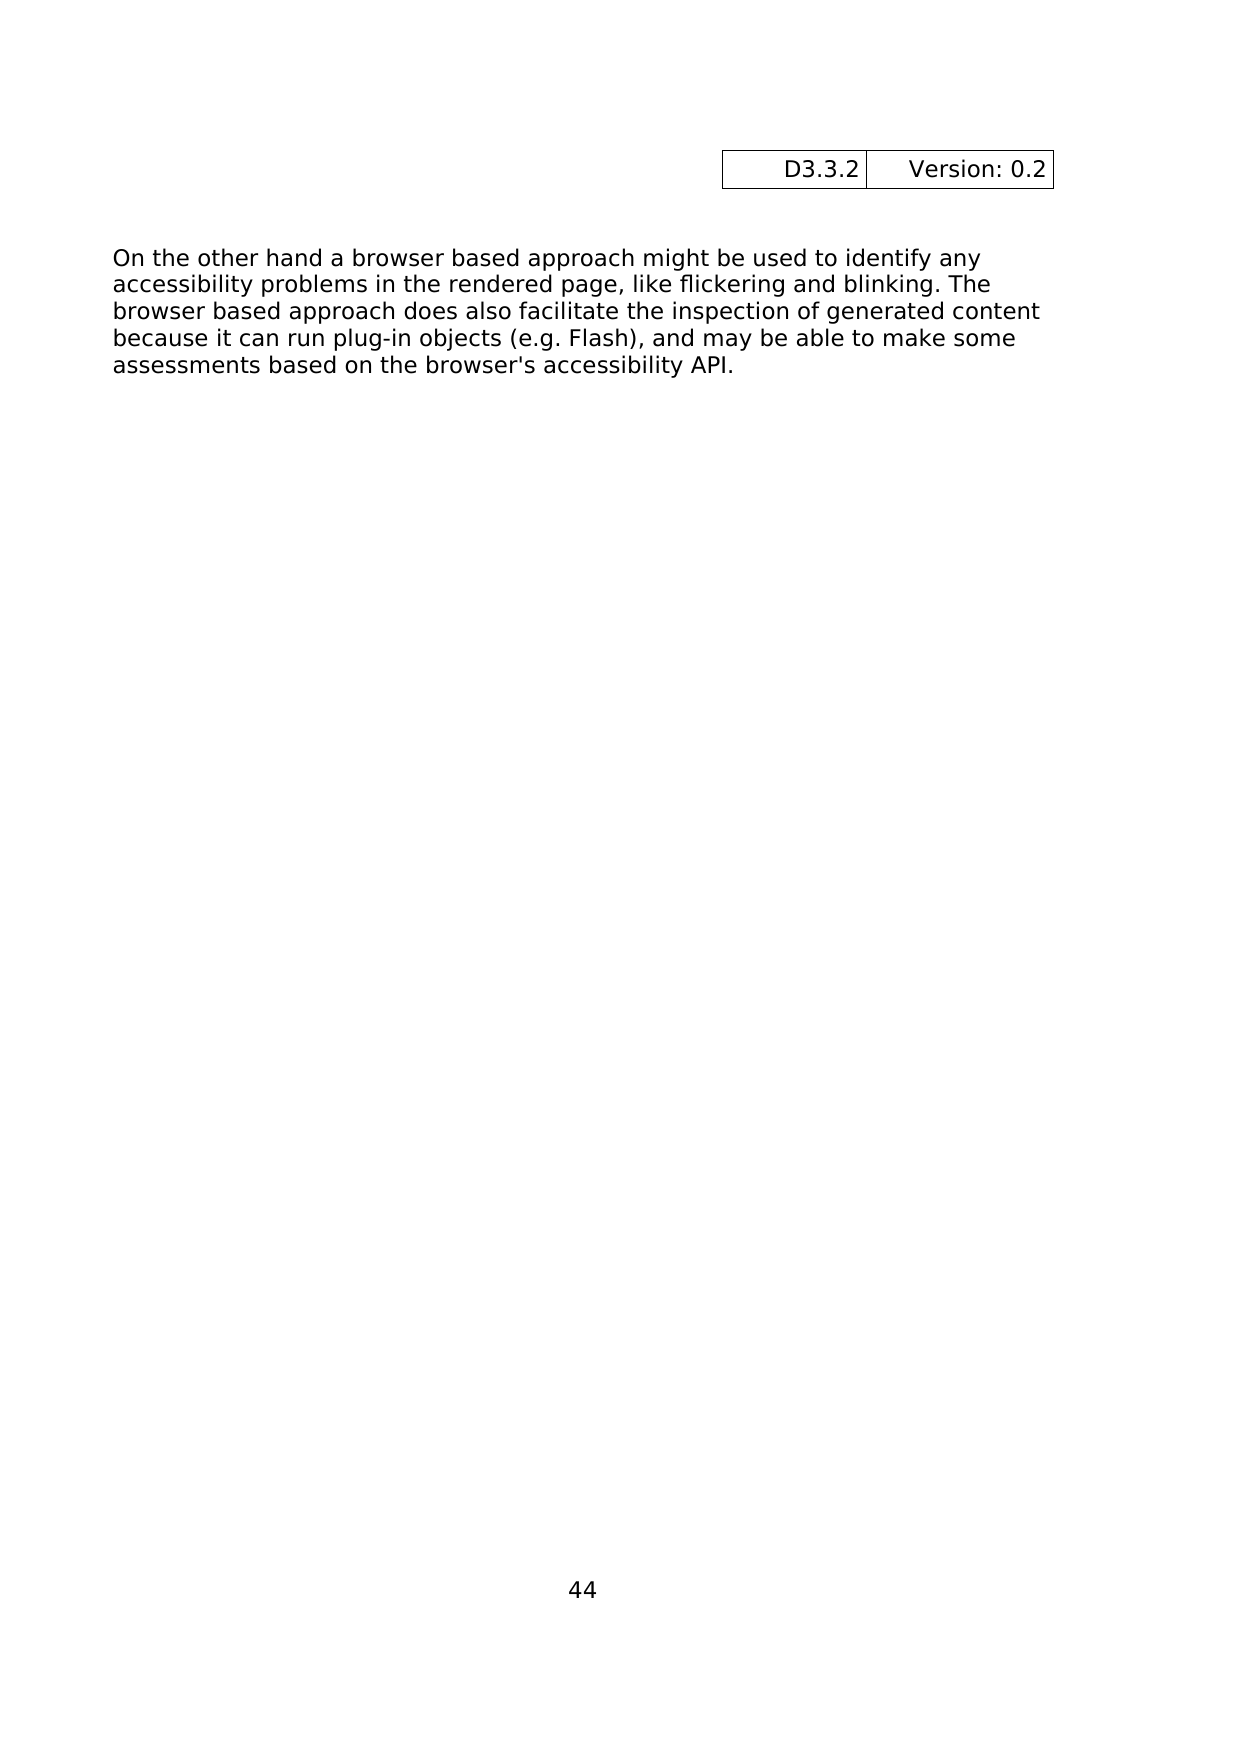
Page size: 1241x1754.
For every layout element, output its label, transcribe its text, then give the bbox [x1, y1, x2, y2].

text On the other hand a browser based approach might be used to identify any accessibility problems in the rendered page, like flickering and blinking. The browser based approach does also facilitate the inspection of generated content because it can run plug-in objects (e.g. Flash), and may be able to make some assessments based on the browser's accessibility API. [112, 245, 1053, 378]
